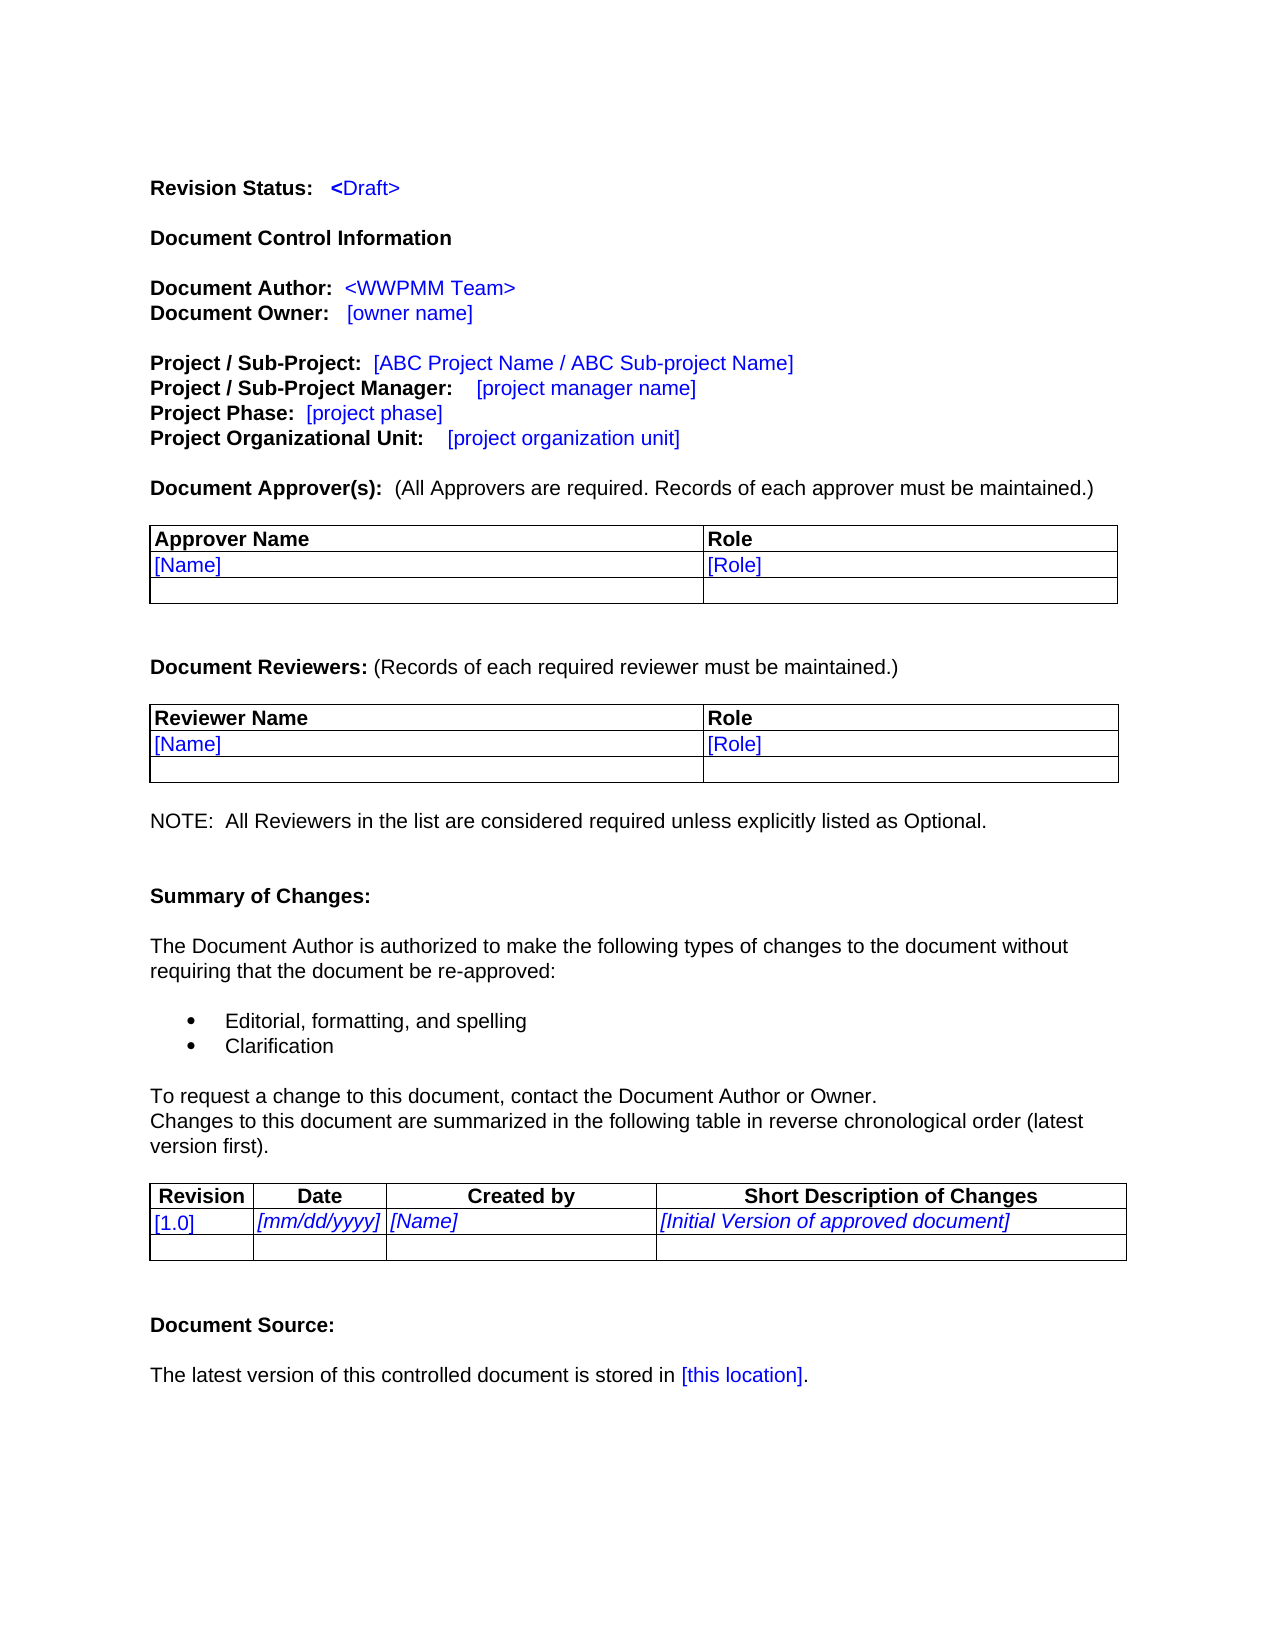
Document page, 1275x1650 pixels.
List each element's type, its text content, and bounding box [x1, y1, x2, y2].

table_cell [Role] [704, 552, 1117, 577]
text Document Owner: [owner name] [150, 300, 1125, 325]
table_cell [387, 1235, 656, 1260]
table_header Date [254, 1184, 386, 1208]
text Document Source: [150, 1311, 1125, 1336]
table_cell [704, 757, 1118, 782]
text The latest version of this controlled document is stored in [this location]. [150, 1361, 1125, 1386]
table_header Revision [151, 1184, 253, 1208]
text Document Author: <WWPMM Team> [150, 275, 1125, 300]
table_cell [704, 578, 1117, 603]
text Project / Sub-Project: [ABC Project Name / ABC Sub-project Name] [150, 350, 1125, 375]
table_cell [1.0] [151, 1209, 253, 1234]
text To request a change to this document, contact the Document Author or Owner. [150, 1083, 1125, 1108]
text The Document Author is authorized to make the following types of changes to the document without requiring that the document be re-approved: [150, 933, 1125, 983]
text Project / Sub-Project Manager: [project manager name] [150, 375, 1125, 400]
text Document Control Information [150, 225, 1125, 250]
table_cell [Initial Version of approved document] [657, 1209, 1126, 1234]
table_cell [151, 1235, 253, 1260]
table_cell [151, 757, 703, 782]
text Document Reviewers: (Records of each required reviewer must be maintained.) [150, 654, 1125, 679]
text Document Approver(s): (All Approvers are required. Records of each approver must be maintained.) [150, 475, 1125, 500]
text Changes to this document are summarized in the following table in reverse chronological order (latest version first). [150, 1108, 1125, 1158]
table_header Short Description of Changes [657, 1184, 1126, 1208]
table_cell [254, 1235, 386, 1260]
table_cell [Role] [704, 731, 1118, 756]
list Editorial, formatting, and spelling [187, 1008, 1125, 1033]
table_cell [Name] [151, 552, 703, 577]
table_cell [Name] [387, 1209, 656, 1234]
table_header Created by [387, 1184, 656, 1208]
table_header Role [704, 705, 1118, 730]
list Clarification [187, 1033, 1125, 1058]
table_header Reviewer Name [151, 705, 703, 730]
text Project Phase: [project phase] [150, 400, 1125, 425]
table_cell [151, 578, 703, 603]
table_cell [Name] [151, 731, 703, 756]
table_header Approver Name [151, 526, 703, 551]
table_cell [mm/dd/yyyy] [254, 1209, 386, 1234]
table_header Role [704, 526, 1117, 551]
table_cell [657, 1235, 1126, 1260]
text Revision Status: <Draft> [150, 175, 1125, 200]
text Project Organizational Unit: [project organization unit] [150, 425, 1125, 450]
text Summary of Changes: [150, 883, 1125, 908]
text NOTE: All Reviewers in the list are considered required unless explicitly listed as Optional. [150, 808, 1125, 833]
